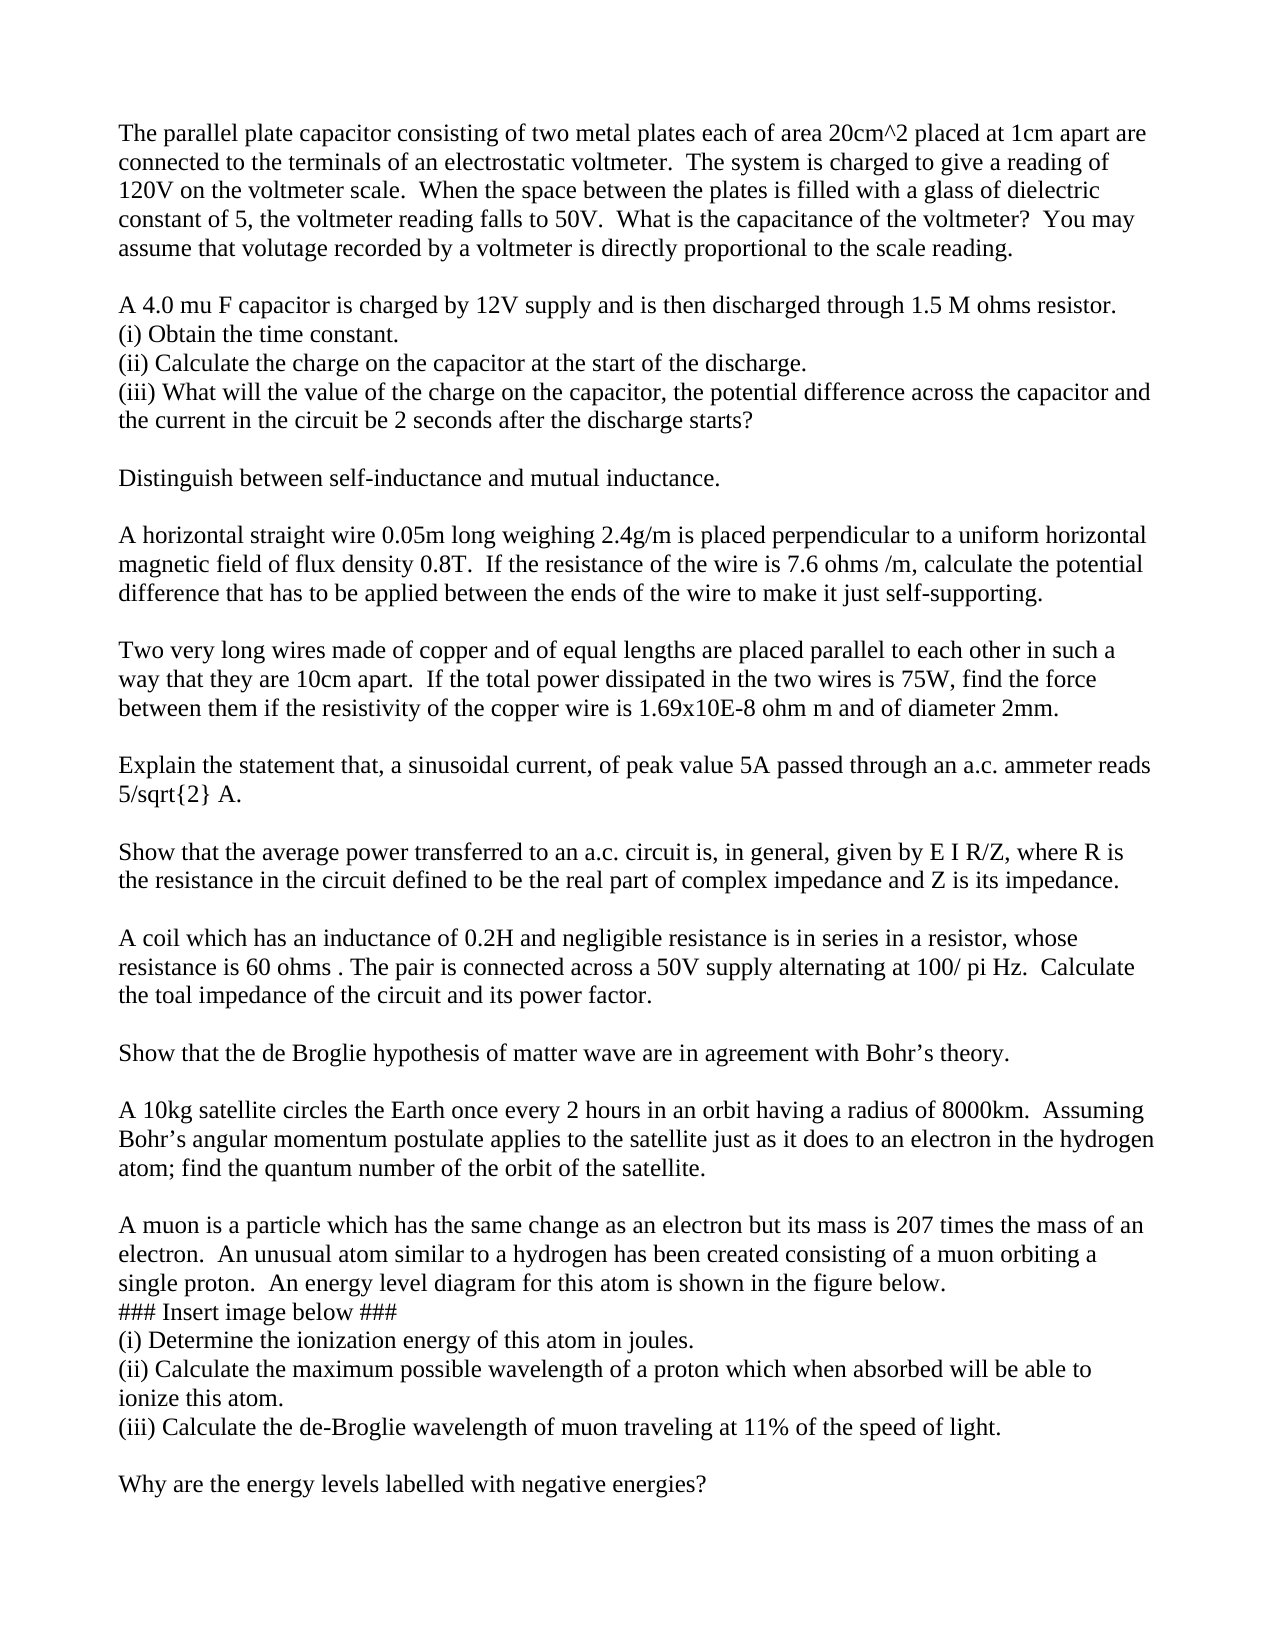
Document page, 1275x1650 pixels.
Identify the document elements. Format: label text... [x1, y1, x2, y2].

text A 10kg satellite circles the Earth once every 2 hours in an orbit having a radius of 8000km. Assuming Bohr’s angular momentum postulate applies to the satellite just as it does to an electron in the hydrogen atom; find the quantum number of the orbit of the satellite. [118, 1096, 1157, 1182]
text A muon is a particle which has the same change as an electron but its mass is 207 times the mass of an electron. An unusual atom similar to a hydrogen has been created consisting of a muon orbiting a single proton. An energy level diagram for this atom is shown in the figure below. [118, 1211, 1157, 1297]
text (ii) Calculate the maximum possible wavelength of a proton which when absorbed will be able to ionize this atom. [118, 1354, 1157, 1412]
text (ii) Calculate the charge on the capacitor at the start of the discharge. [118, 348, 1157, 377]
text The parallel plate capacitor consisting of two metal plates each of area 20cm^2 placed at 1cm apart are connected to the terminals of an electrostatic voltmeter. The system is charged to give a reading of 120V on the voltmeter scale. When the space between the plates is filled with a glass of dielectric constant of 5, the voltmeter reading falls to 50V. What is the capacitance of the voltmeter? You may assume that volutage recorded by a voltmeter is directly proportional to the scale reading. [118, 118, 1157, 262]
text Distinguish between self-inductance and mutual inductance. [118, 463, 1157, 492]
text Show that the de Broglie hypothesis of matter wave are in agreement with Bohr’s theory. [118, 1038, 1157, 1067]
text A coil which has an inductance of 0.2H and negligible resistance is in series in a resistor, whose resistance is 60 ohms . The pair is connected across a 50V supply alternating at 100/ pi Hz. Calculate the toal impedance of the circuit and its power factor. [118, 923, 1157, 1009]
text (iii) What will the value of the charge on the capacitor, the potential difference across the capacitor and the current in the circuit be 2 seconds after the discharge starts? [118, 377, 1157, 434]
text Show that the average power transferred to an a.c. circuit is, in general, given by E I R/Z, where R is the resistance in the circuit defined to be the real part of complex impedance and Z is its impedance. [118, 837, 1157, 894]
text A 4.0 mu F capacitor is charged by 12V supply and is then discharged through 1.5 M ohms resistor. [118, 291, 1157, 319]
text Explain the statement that, a sinusoidal current, of peak value 5A passed through an a.c. ammeter reads 5/sqrt{2} A. [118, 751, 1157, 808]
text (i) Obtain the time constant. [118, 319, 1157, 348]
text (iii) Calculate the de-Broglie wavelength of muon traveling at 11% of the speed of light. [118, 1412, 1157, 1441]
text Two very long wires made of copper and of equal lengths are placed parallel to each other in such a way that they are 10cm apart. If the total power dissipated in the two wires is 75W, find the force between them if the resistivity of the copper wire is 1.69x10E-8 ohm m and of diameter 2mm. [118, 636, 1157, 722]
text (i) Determine the ionization energy of this atom in joules. [118, 1326, 1157, 1354]
text ### Insert image below ### [118, 1297, 1157, 1326]
text A horizontal straight wire 0.05m long weighing 2.4g/m is placed perpendicular to a uniform horizontal magnetic field of flux density 0.8T. If the resistance of the wire is 7.6 ohms /m, calculate the potential difference that has to be applied between the ends of the wire to make it just self-supporting. [118, 521, 1157, 607]
text Why are the energy levels labelled with negative energies? [118, 1469, 1157, 1498]
